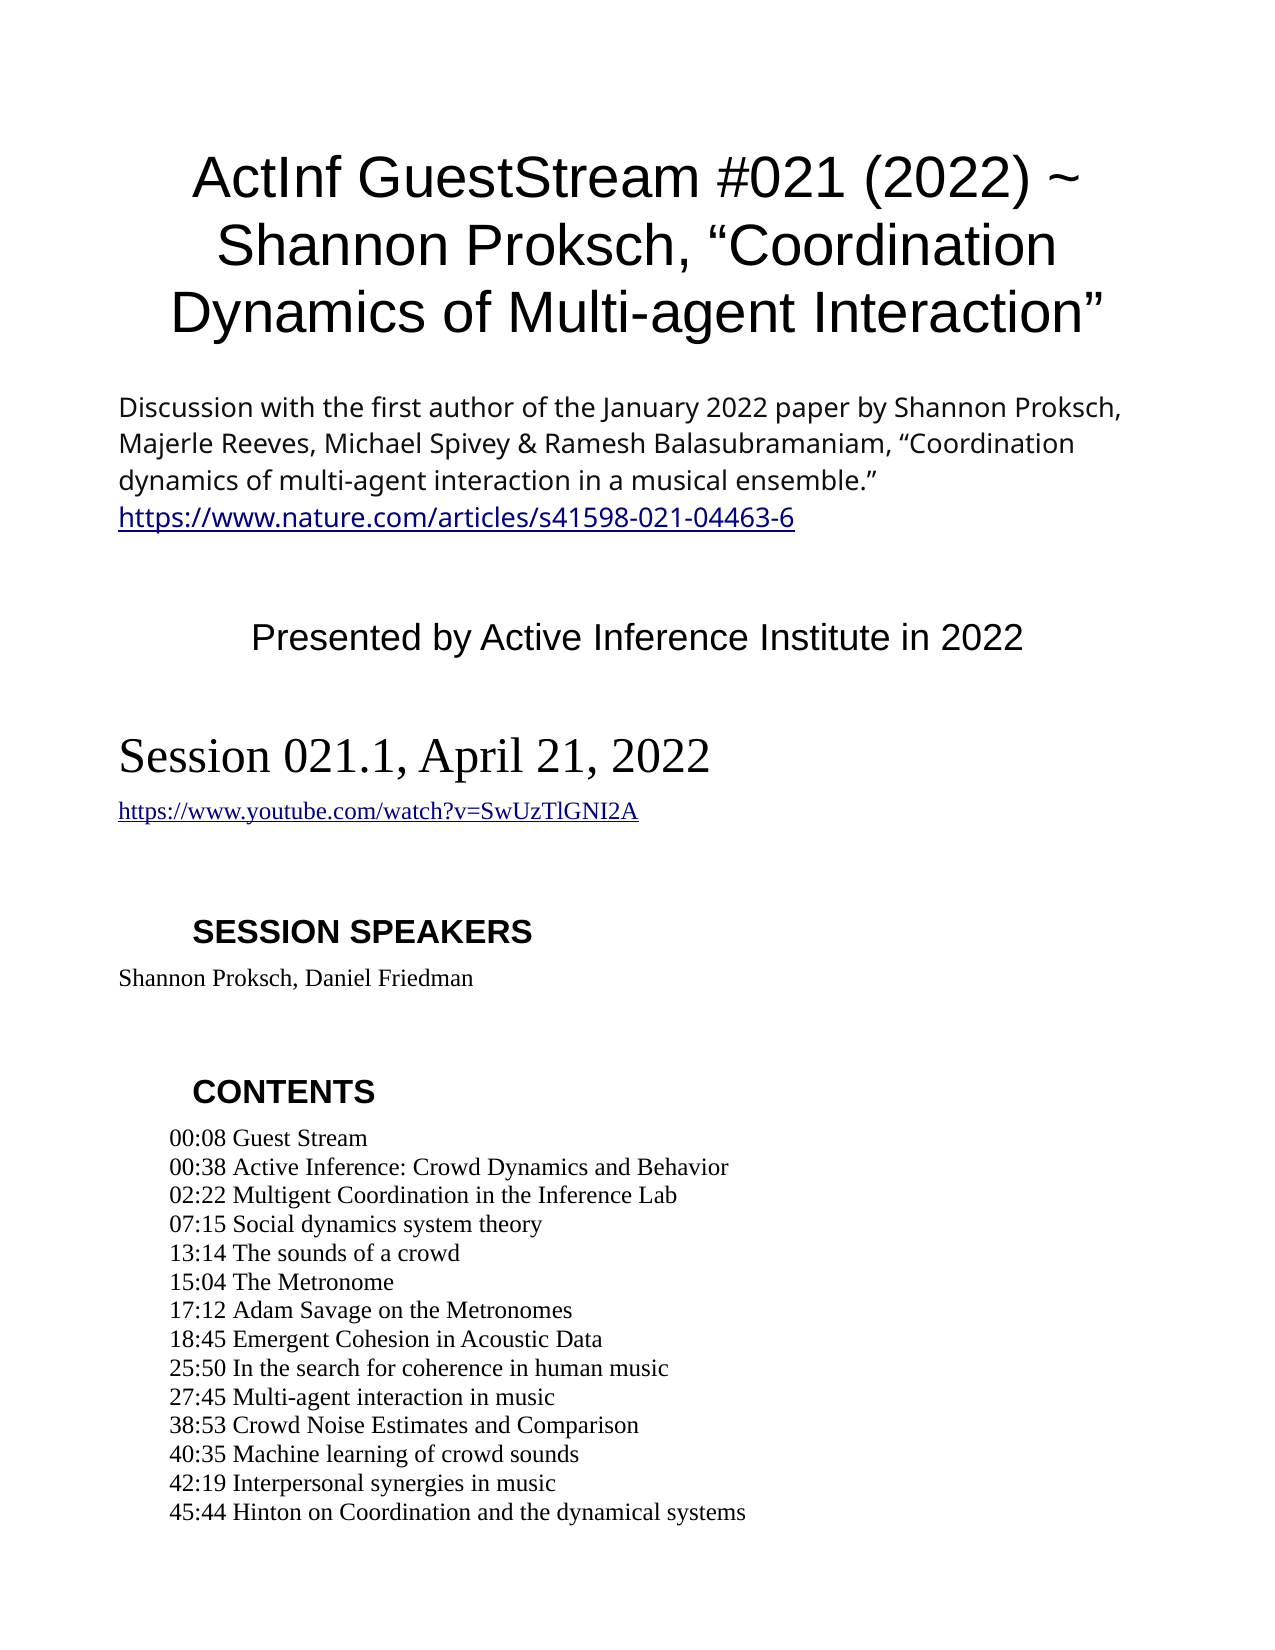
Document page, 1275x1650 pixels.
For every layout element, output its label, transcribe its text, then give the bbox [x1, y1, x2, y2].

table_header Guest Stream [229, 1123, 984, 1152]
table_cell Multi-agent interaction in music [229, 1382, 984, 1411]
text https://www.youtube.com/watch?v=SwUzTlGNI2A [118, 796, 1157, 825]
table_cell 25:50 [112, 1353, 229, 1382]
table_cell 18:45 [112, 1324, 229, 1353]
subtitle SESSION SPEAKERS [118, 912, 1157, 950]
table_cell 17:12 [112, 1296, 229, 1324]
table_cell In the search for coherence in human music [229, 1353, 984, 1382]
table_cell 00:38 [112, 1152, 229, 1181]
table_cell Active Inference: Crowd Dynamics and Behavior [229, 1152, 984, 1181]
text Discussion with the first author of the January 2022 paper by Shannon Proksch, Majerle Reeves, Michael Spivey & Ramesh Balasubramaniam, “Coordination dynamics of multi-agent interaction in a musical ensemble.” [118, 388, 1157, 499]
table_cell The sounds of a crowd [229, 1238, 984, 1267]
table_cell 15:04 [112, 1267, 229, 1296]
table_cell 38:53 [112, 1411, 229, 1439]
table_cell Social dynamics system theory [229, 1209, 984, 1238]
table_cell Machine learning of crowd sounds [229, 1439, 984, 1468]
table_cell Emergent Cohesion in Acoustic Data [229, 1324, 984, 1353]
table_cell Adam Savage on the Metronomes [229, 1296, 984, 1324]
table_cell 13:14 [112, 1238, 229, 1267]
subtitle CONTENTS [118, 1072, 1157, 1111]
title ActInf GuestStream #021 (2022) ~ Shannon Proksch, “Coordination Dynamics of Multi-agent Interaction” [118, 143, 1157, 344]
subtitle Presented by Active Inference Institute in 2022 [118, 616, 1157, 659]
table_cell Hinton on Coordination and the dynamical systems [229, 1497, 984, 1526]
table_cell 02:22 [112, 1181, 229, 1209]
text https://www.nature.com/articles/s41598-021-04463-6 [118, 499, 1157, 536]
table_cell Interpersonal synergies in music [229, 1468, 984, 1497]
table_cell 45:44 [112, 1497, 229, 1526]
table_cell Crowd Noise Estimates and Comparison [229, 1411, 984, 1439]
subtitle Session 021.1, April 21, 2022 [118, 726, 1157, 783]
table_cell 42:19 [112, 1468, 229, 1497]
table_cell 27:45 [112, 1382, 229, 1411]
text Shannon Proksch, Daniel Friedman [118, 963, 1157, 992]
table_header 00:08 [112, 1123, 229, 1152]
table_cell 40:35 [112, 1439, 229, 1468]
table_cell The Metronome [229, 1267, 984, 1296]
table_cell 07:15 [112, 1209, 229, 1238]
table_cell Multigent Coordination in the Inference Lab [229, 1181, 984, 1209]
